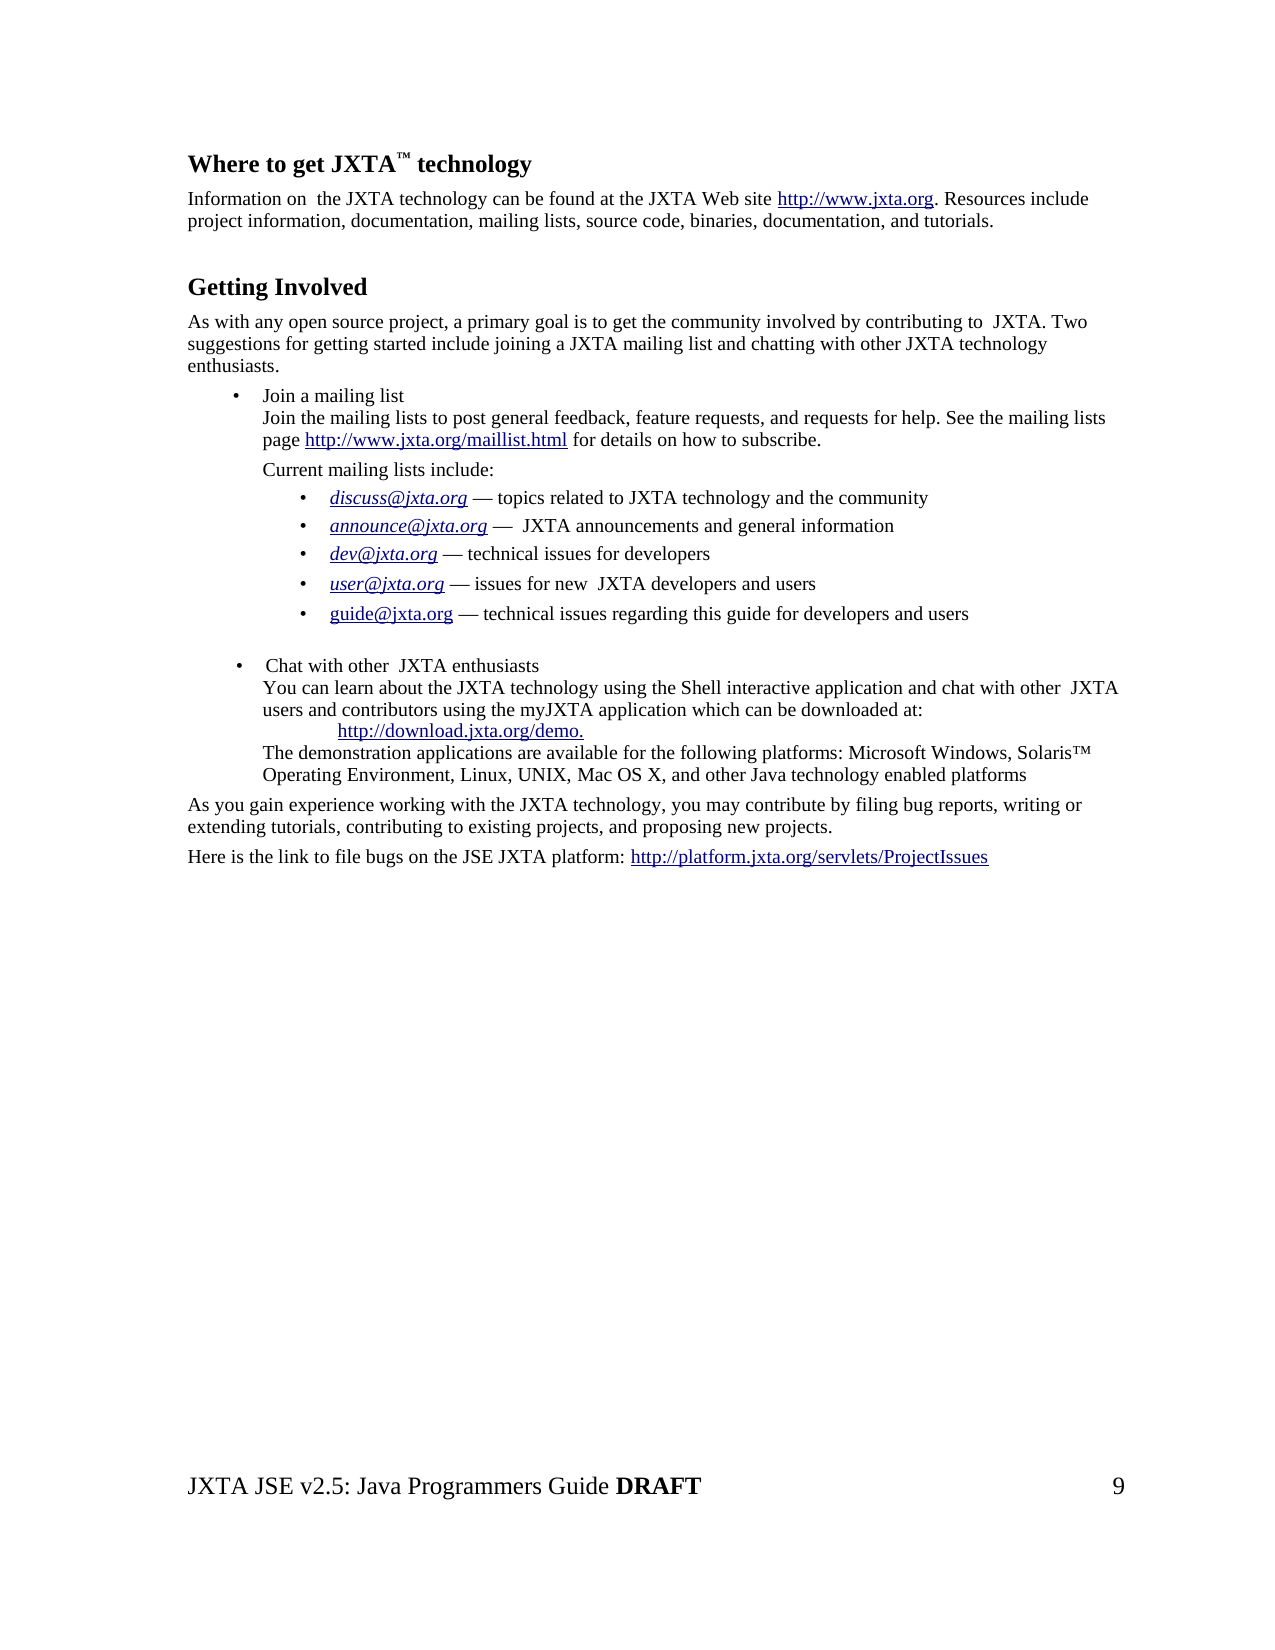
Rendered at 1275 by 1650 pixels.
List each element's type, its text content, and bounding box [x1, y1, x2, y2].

text Information on the JXTA technology can be found at the JXTA Web site http://www.jxta.org. Resources include project information, documentation, mailing lists, source code, binaries, documentation, and tutorials. [187, 188, 1125, 232]
text You can learn about the JXTA technology using the Shell interactive application and chat with other JXTA users and contributors using the myJXTA application which can be downloaded at: [225, 677, 1125, 720]
list discuss@jxta.org — topics related to JXTA technology and the community [262, 487, 1125, 508]
text Current mailing lists include: [262, 459, 1125, 481]
text Getting Involved [187, 273, 1125, 301]
list dev@jxta.org — technical issues for developers [262, 543, 1125, 564]
list Join a mailing list [195, 385, 1125, 407]
text The demonstration applications are available for the following platforms: Microsoft Windows, Solaris™ Operating Environment, Linux, UNIX, Mac OS X, and other Java technology enabled platforms [225, 742, 1125, 786]
text As you gain experience working with the JXTA technology, you may contribute by filing bug reports, writing or extending tutorials, contributing to existing projects, and proposing new projects. [187, 794, 1125, 837]
list user@jxta.org — issues for new JXTA developers and users [262, 573, 1125, 595]
text Here is the link to file bugs on the JSE JXTA platform: http://platform.jxta.org/servlets/ProjectIssues [187, 846, 1125, 867]
list Chat with other JXTA enthusiasts [236, 655, 1125, 677]
text http://download.jxta.org/demo. [225, 720, 1125, 742]
text As with any open source project, a primary goal is to get the community involved by contributing to JXTA. Two suggestions for getting started include joining a JXTA mailing list and chatting with other JXTA technology enthusiasts. [187, 311, 1125, 377]
text Where to get JXTA™ technology [187, 150, 1125, 178]
list announce@jxta.org — JXTA announcements and general information [262, 515, 1125, 537]
list guide@jxta.org — technical issues regarding this guide for developers and users [262, 603, 1125, 625]
text Join the mailing lists to post general feedback, feature requests, and requests for help. See the mailing lists page http://www.jxta.org/maillist.html for details on how to subscribe. [225, 407, 1125, 450]
